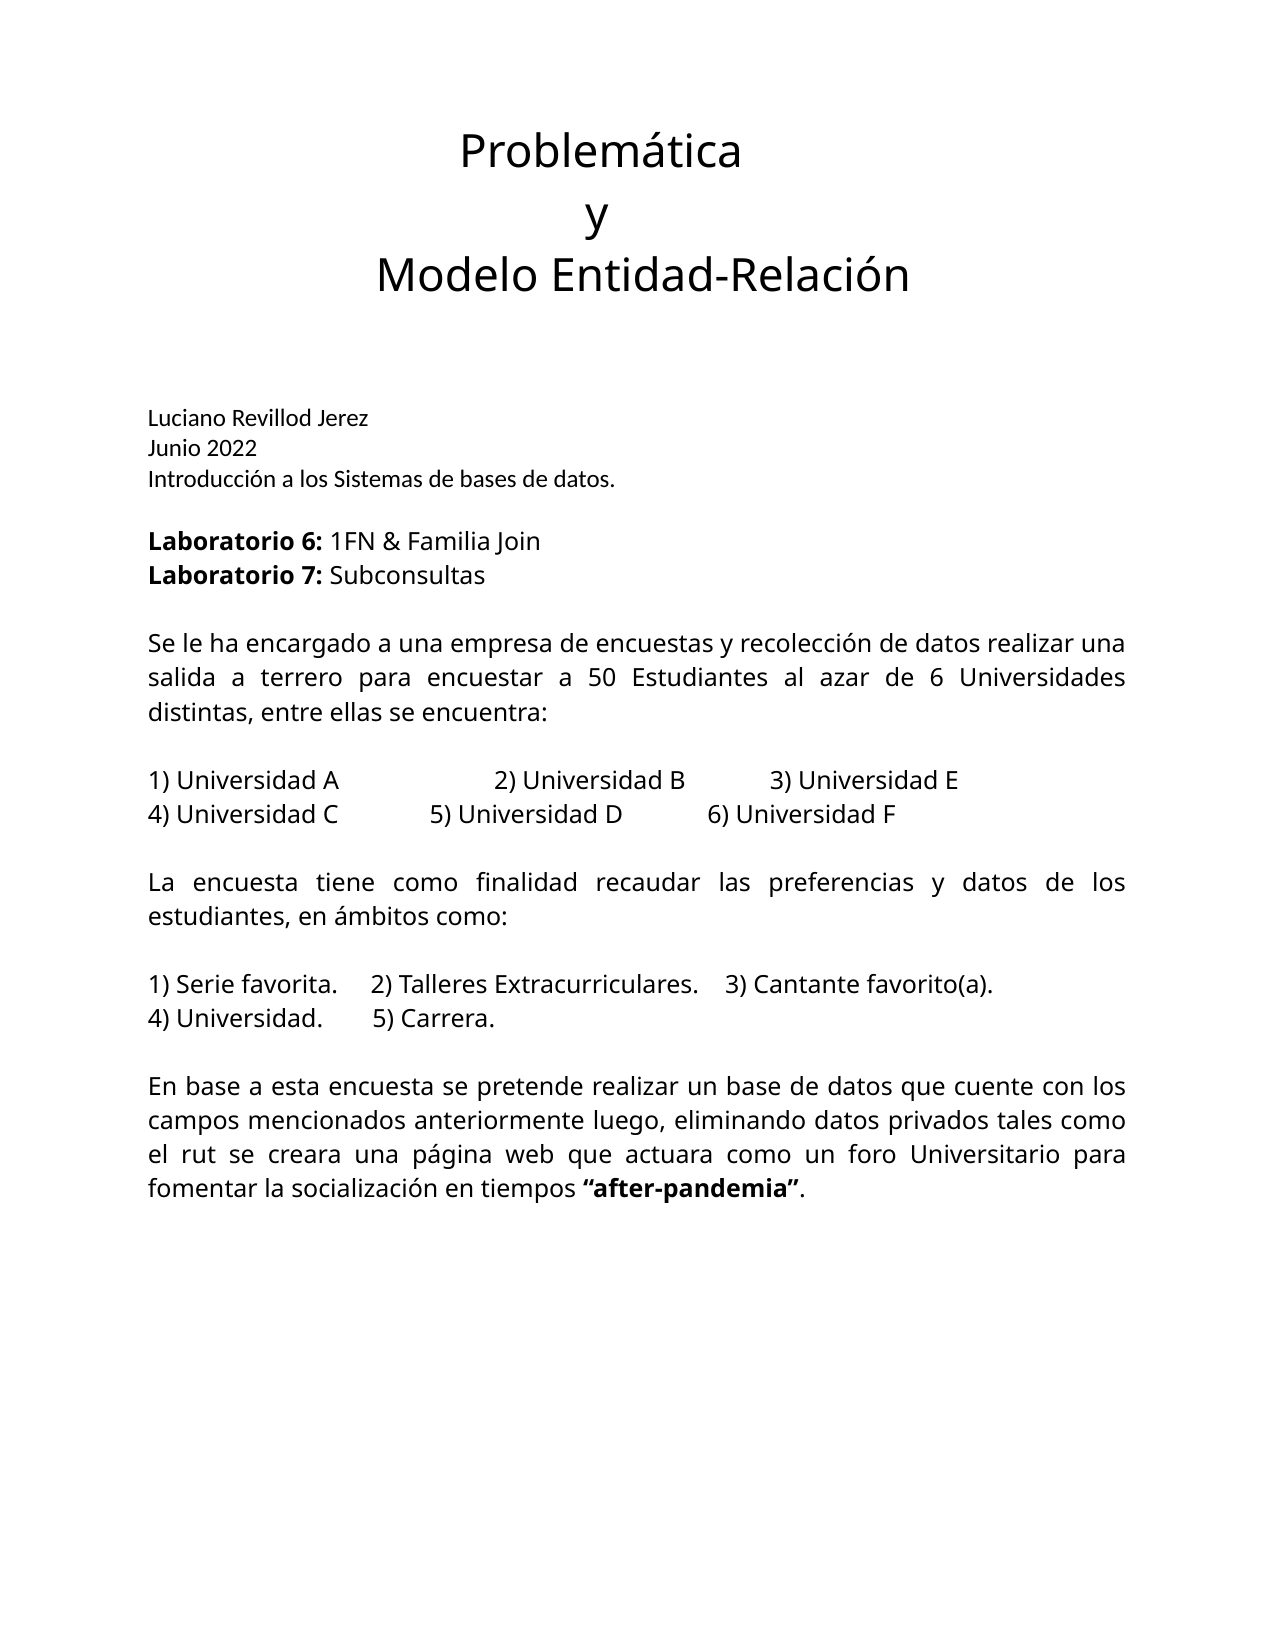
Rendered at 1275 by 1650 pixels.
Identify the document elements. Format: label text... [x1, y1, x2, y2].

text Introducción a los Sistemas de bases de datos. [148, 463, 1127, 493]
text Luciano Revillod Jerez [148, 402, 1127, 432]
text Se le ha encargado a una empresa de encuestas y recolección de datos realizar una salida a terrero para encuestar a 50 Estudiantes al azar de 6 Universidades distintas, entre ellas se encuentra: [148, 626, 1127, 728]
text Problemática [118, 118, 1157, 181]
text 1) Universidad A 2) Universidad B 3) Universidad E [148, 762, 1127, 796]
text Laboratorio 6: 1FN & Familia Join [148, 524, 1127, 558]
text Laboratorio 7: Subconsultas [148, 558, 1127, 592]
text En base a esta encuesta se pretende realizar un base de datos que cuente con los campos mencionados anteriormente luego, eliminando datos privados tales como el rut se creara una página web que actuara como un foro Universitario para fomentar la socialización en tiempos “after-pandemia”. [148, 1069, 1127, 1205]
text Junio 2022 [148, 432, 1127, 463]
text 4) Universidad C 5) Universidad D 6) Universidad F [148, 796, 1127, 830]
text La encuesta tiene como finalidad recaudar las preferencias y datos de los estudiantes, en ámbitos como: [148, 864, 1127, 933]
text 4) Universidad. 5) Carrera. [148, 1001, 1127, 1035]
text y [118, 181, 1157, 243]
text Modelo Entidad-Relación [148, 243, 1127, 305]
text 1) Serie favorita. 2) Talleres Extracurriculares. 3) Cantante favorito(a). [148, 967, 1127, 1001]
